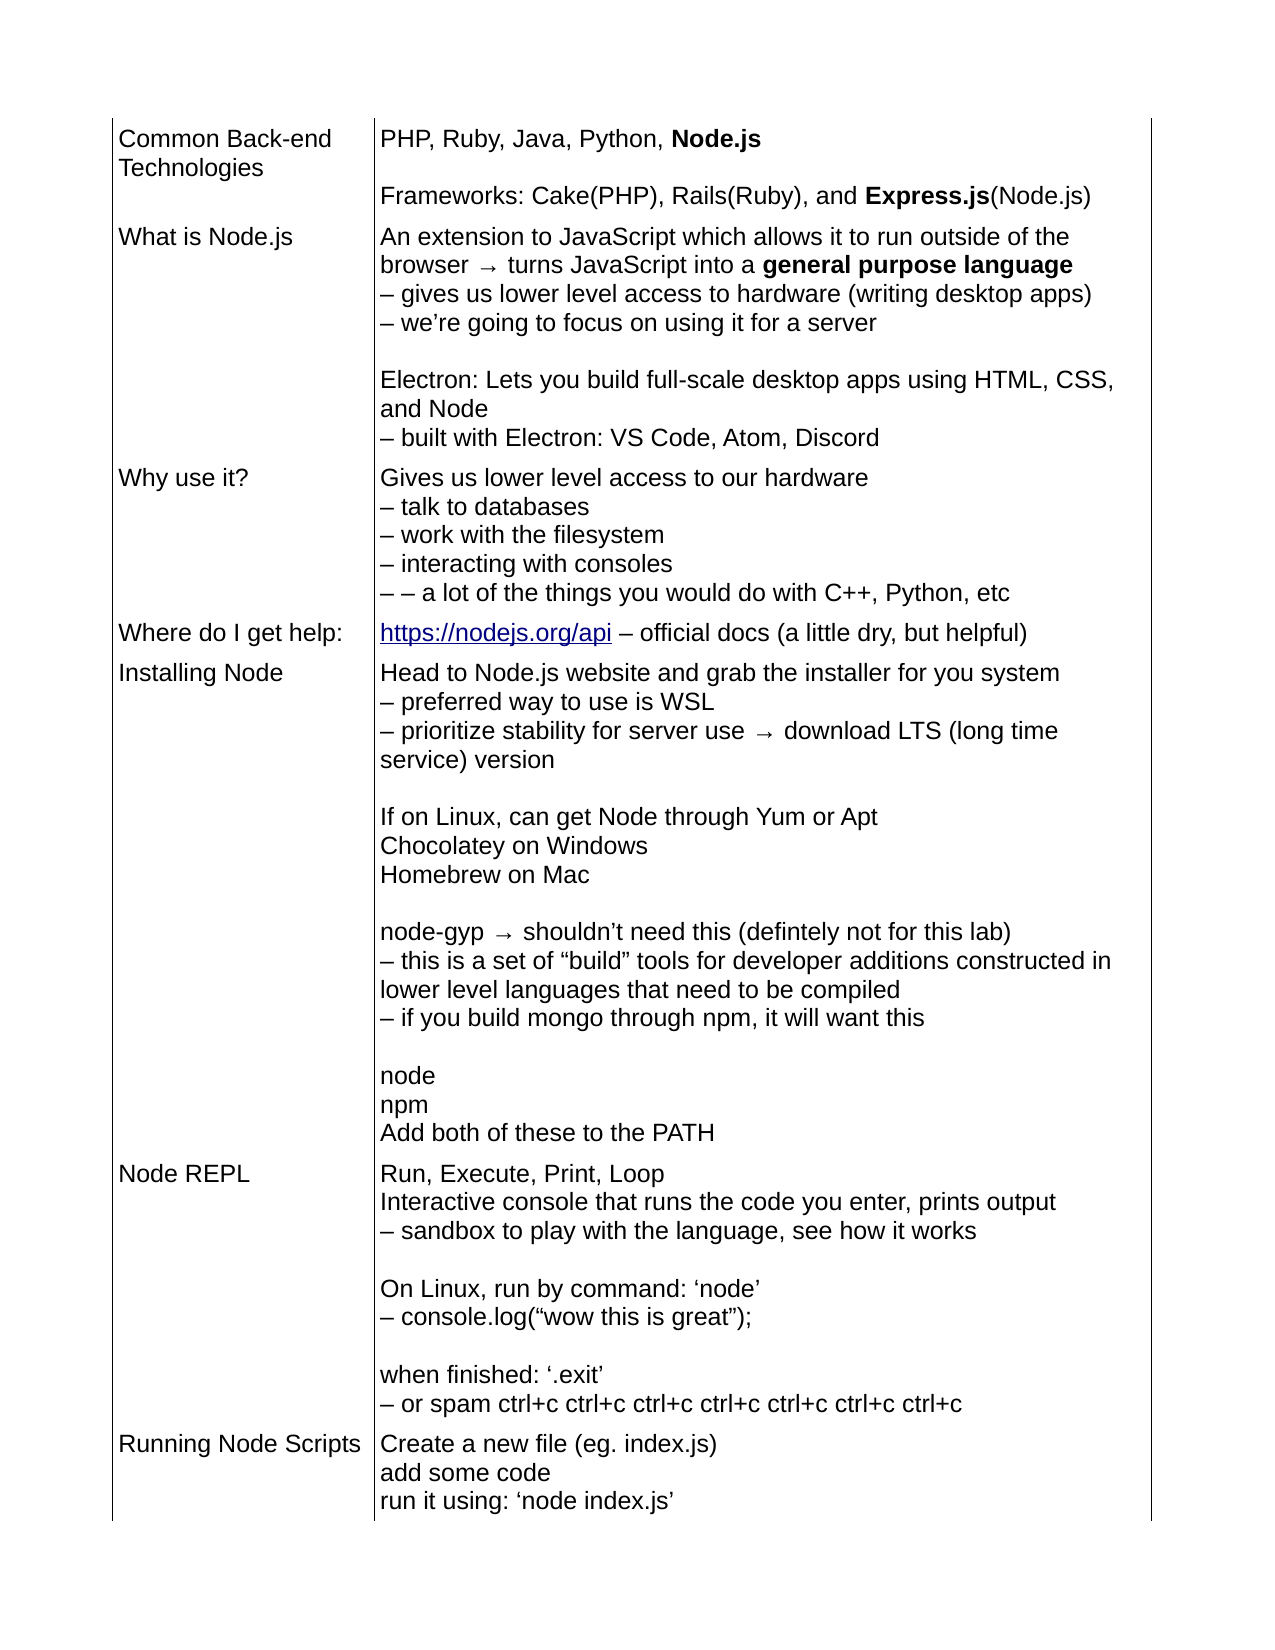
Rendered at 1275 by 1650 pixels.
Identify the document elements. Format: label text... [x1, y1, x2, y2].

table_cell An extension to JavaScript which allows it to run outside of the browser → turns JavaScript into a general purpose language – gives us lower level access to hardware (writing desktop apps) – we’re going to focus on using it for a server Electron: Lets you build full-scale desktop apps using HTML, CSS, and Node – built with Electron: VS Code, Atom, Discord [375, 216, 1151, 457]
table_cell Running Node Scripts [113, 1423, 374, 1521]
table_cell Create a new file (eg. index.js) add some code run it using: ‘node index.js’ [375, 1423, 1151, 1521]
table_cell PHP, Ruby, Java, Python, Node.js Frameworks: Cake(PHP), Rails(Ruby), and Express.js(Node.js) [375, 118, 1151, 216]
table_cell Installing Node [113, 653, 374, 1153]
table_cell Head to Node.js website and grab the installer for you system – preferred way to use is WSL – prioritize stability for server use → download LTS (long time service) version If on Linux, can get Node through Yum or Apt Chocolatey on Windows Homebrew on Mac node-gyp → shouldn’t need this (defintely not for this lab) – this is a set of “build” tools for developer additions constructed in lower level languages that need to be compiled – if you build mongo through npm, it will want this node npm Add both of these to the PATH [375, 653, 1151, 1153]
table_cell Why use it? [113, 457, 374, 612]
table_cell What is Node.js [113, 216, 374, 457]
table_cell Common Back-end Technologies [113, 118, 374, 216]
table_cell https://nodejs.org/api – official docs (a little dry, but helpful) [375, 613, 1151, 653]
table_cell Node REPL [113, 1153, 374, 1423]
table_cell Gives us lower level access to our hardware – talk to databases – work with the filesystem – interacting with consoles – – a lot of the things you would do with C++, Python, etc [375, 457, 1151, 612]
table_cell Where do I get help: [113, 613, 374, 653]
table_cell Run, Execute, Print, Loop Interactive console that runs the code you enter, prints output – sandbox to play with the language, see how it works On Linux, run by command: ‘node’ – console.log(“wow this is great”); when finished: ‘.exit’ – or spam ctrl+c ctrl+c ctrl+c ctrl+c ctrl+c ctrl+c ctrl+c [375, 1153, 1151, 1423]
